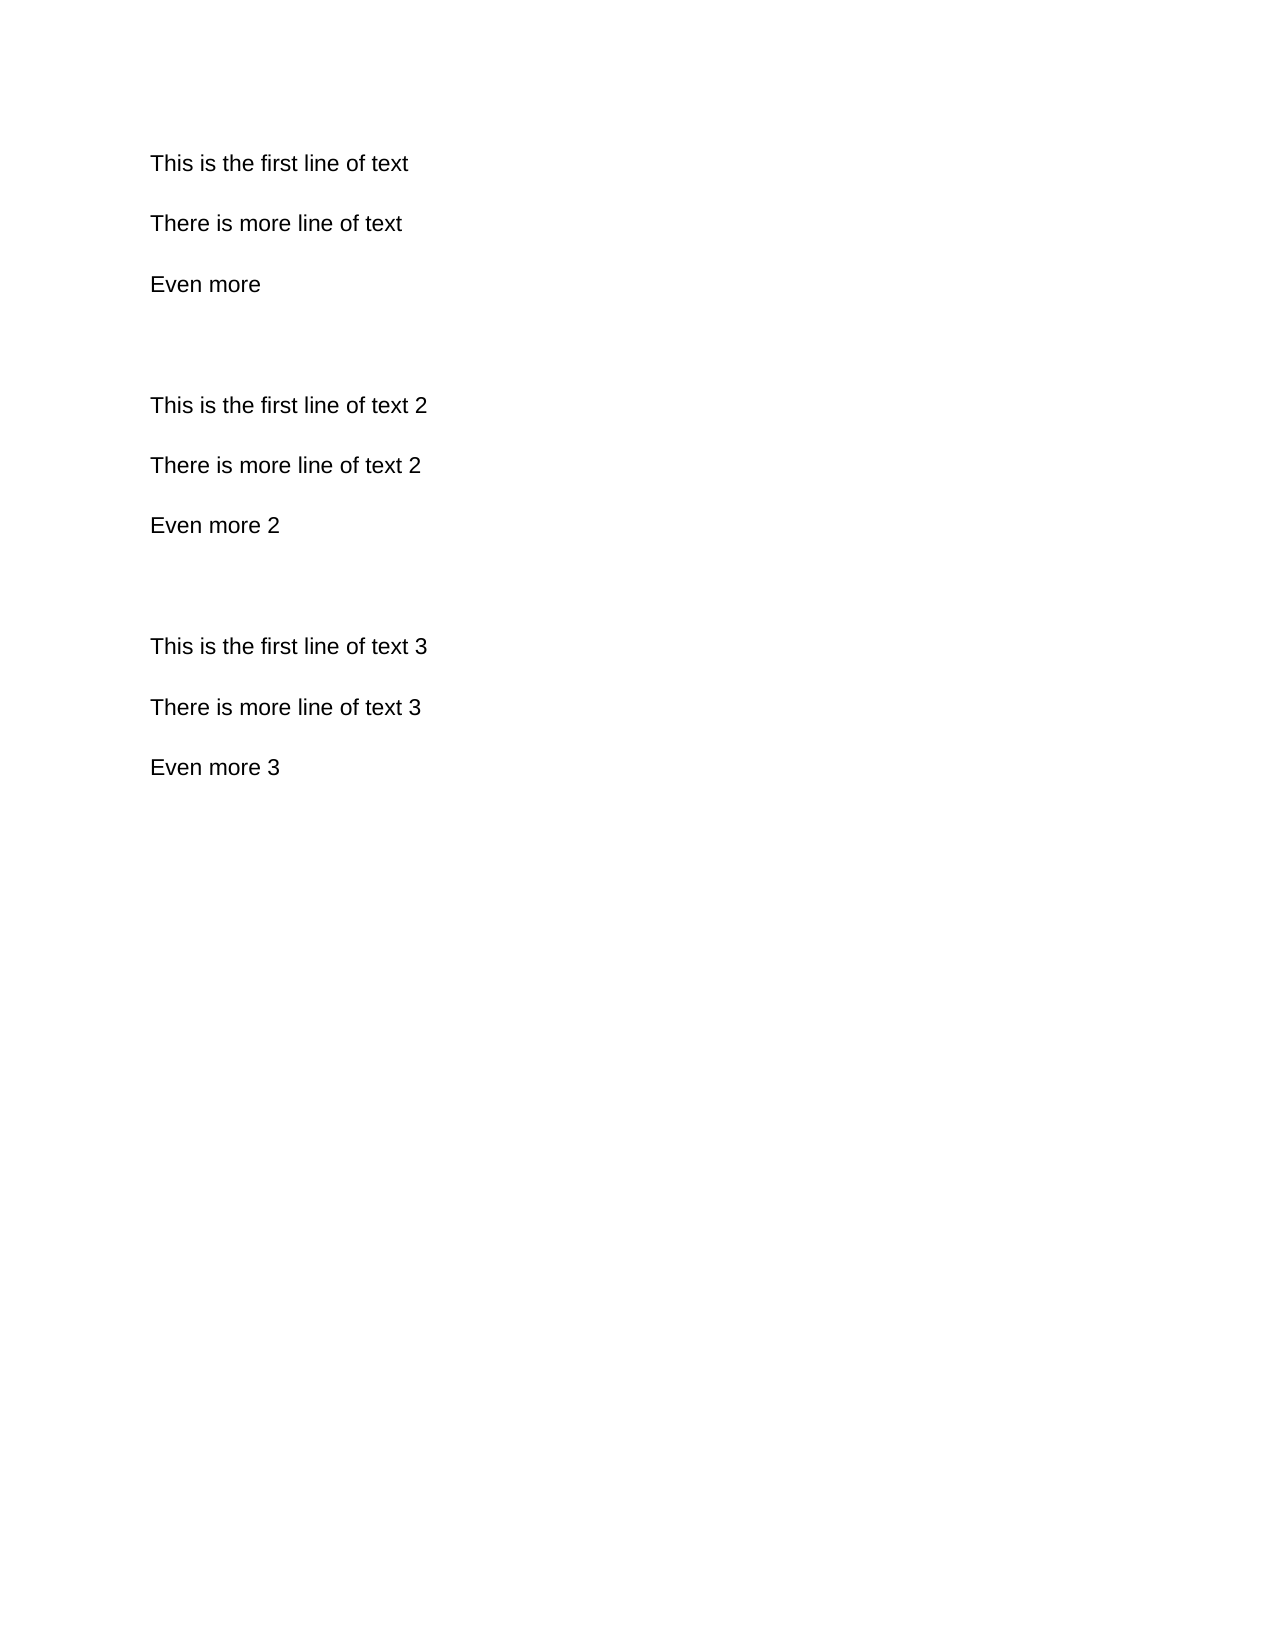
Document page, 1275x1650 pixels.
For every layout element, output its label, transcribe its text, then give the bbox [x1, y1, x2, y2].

text This is the first line of text 2 [150, 392, 1125, 418]
text This is the first line of text 3 [150, 633, 1125, 660]
text This is the first line of text [150, 150, 1125, 176]
text Even more 3 [150, 754, 1125, 781]
text There is more line of text 3 [150, 694, 1125, 720]
text Even more 2 [150, 512, 1125, 539]
text There is more line of text 2 [150, 452, 1125, 478]
text Even more [150, 271, 1125, 297]
text There is more line of text [150, 210, 1125, 237]
